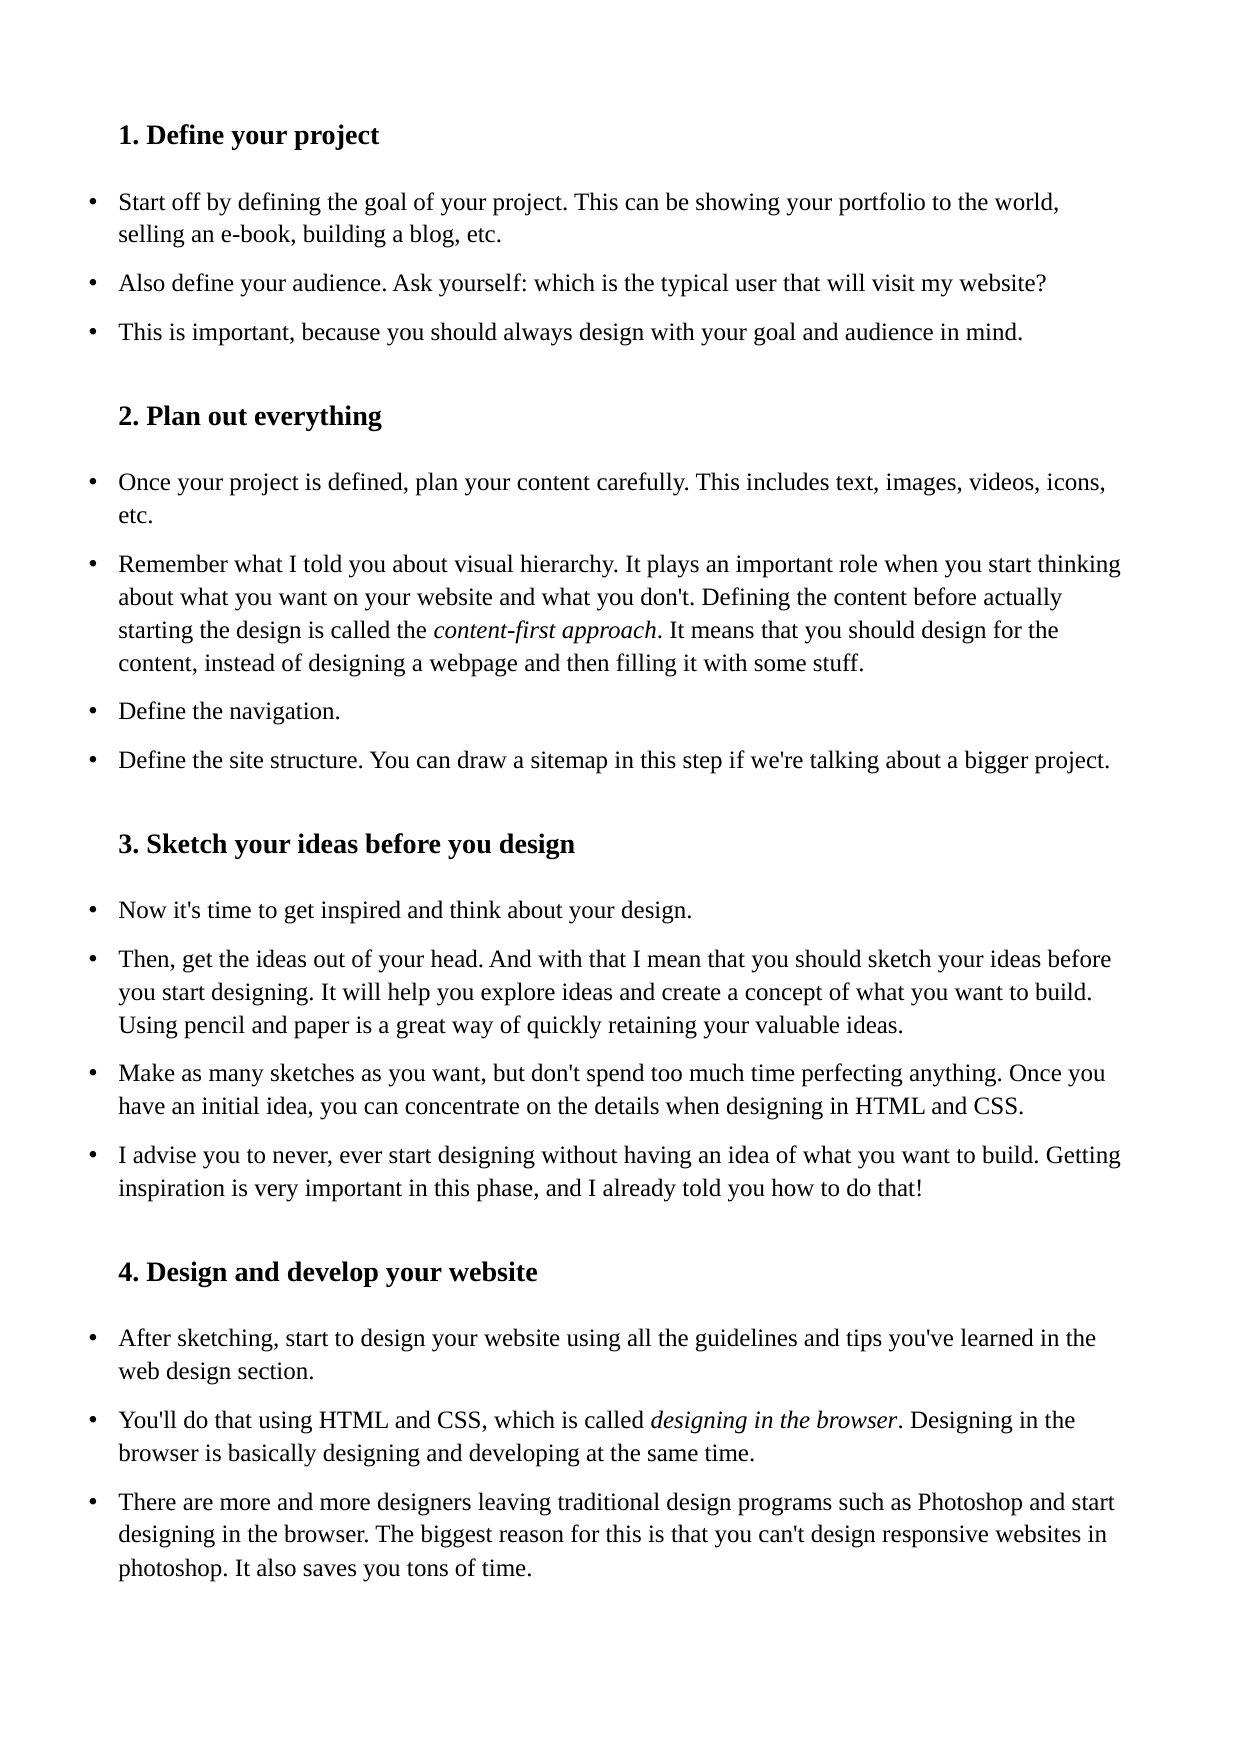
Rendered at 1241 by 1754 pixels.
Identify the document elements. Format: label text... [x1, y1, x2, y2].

text 2. Plan out everything [118, 398, 1122, 431]
list Remember what I told you about visual hierarchy. It plays an important role when you start thinking about what you want on your website and what you don't. Defining the content before actually starting the design is called the content-first approach. It means that you should design for the content, instead of designing a webpage and then filling it with some stuff. [118, 549, 1122, 676]
list Make as many sketches as you want, but don't spend too much time perfecting anything. Once you have an initial idea, you can concentrate on the details when designing in HTML and CSS. [118, 1058, 1122, 1120]
list Define the navigation. [118, 696, 1122, 725]
list Then, get the ideas out of your head. And with that I mean that you should sketch your ideas before you start designing. It will help you explore ideas and create a concept of what you want to build. Using pencil and paper is a great way of quickly retaining your valuable ideas. [118, 944, 1122, 1038]
list Define the site structure. You can draw a sitemap in this step if we're talking about a bigger project. [118, 745, 1122, 774]
list There are more and more designers leaving traditional design programs such as Photoshop and start designing in the browser. The biggest reason for this is that you can't design responsive websites in photoshop. It also saves you tons of time. [118, 1487, 1122, 1581]
list Once your project is defined, plan your content carefully. This includes text, images, videos, icons, etc. [118, 467, 1122, 529]
text 4. Design and develop your website [118, 1255, 1122, 1287]
list I advise you to never, ever start designing without having an idea of what you want to build. Getting inspiration is very important in this phase, and I already told you how to do that! [118, 1140, 1122, 1202]
list Start off by defining the goal of your project. This can be showing your portfolio to the world, selling an e-book, building a blog, etc. [118, 187, 1122, 248]
list Also define your audience. Ask yourself: which is the typical user that will visit my website? [118, 268, 1122, 297]
list You'll do that using HTML and CSS, which is called designing in the browser. Designing in the browser is basically designing and developing at the same time. [118, 1405, 1122, 1467]
list Now it's time to get inspired and think about your design. [118, 895, 1122, 924]
list This is important, because you should always design with your goal and audience in mind. [118, 317, 1122, 346]
list After sketching, start to design your website using all the guidelines and tips you've learned in the web design section. [118, 1323, 1122, 1385]
text 3. Sketch your ideas before you design [118, 827, 1122, 859]
text 1. Define your project [118, 118, 1122, 151]
